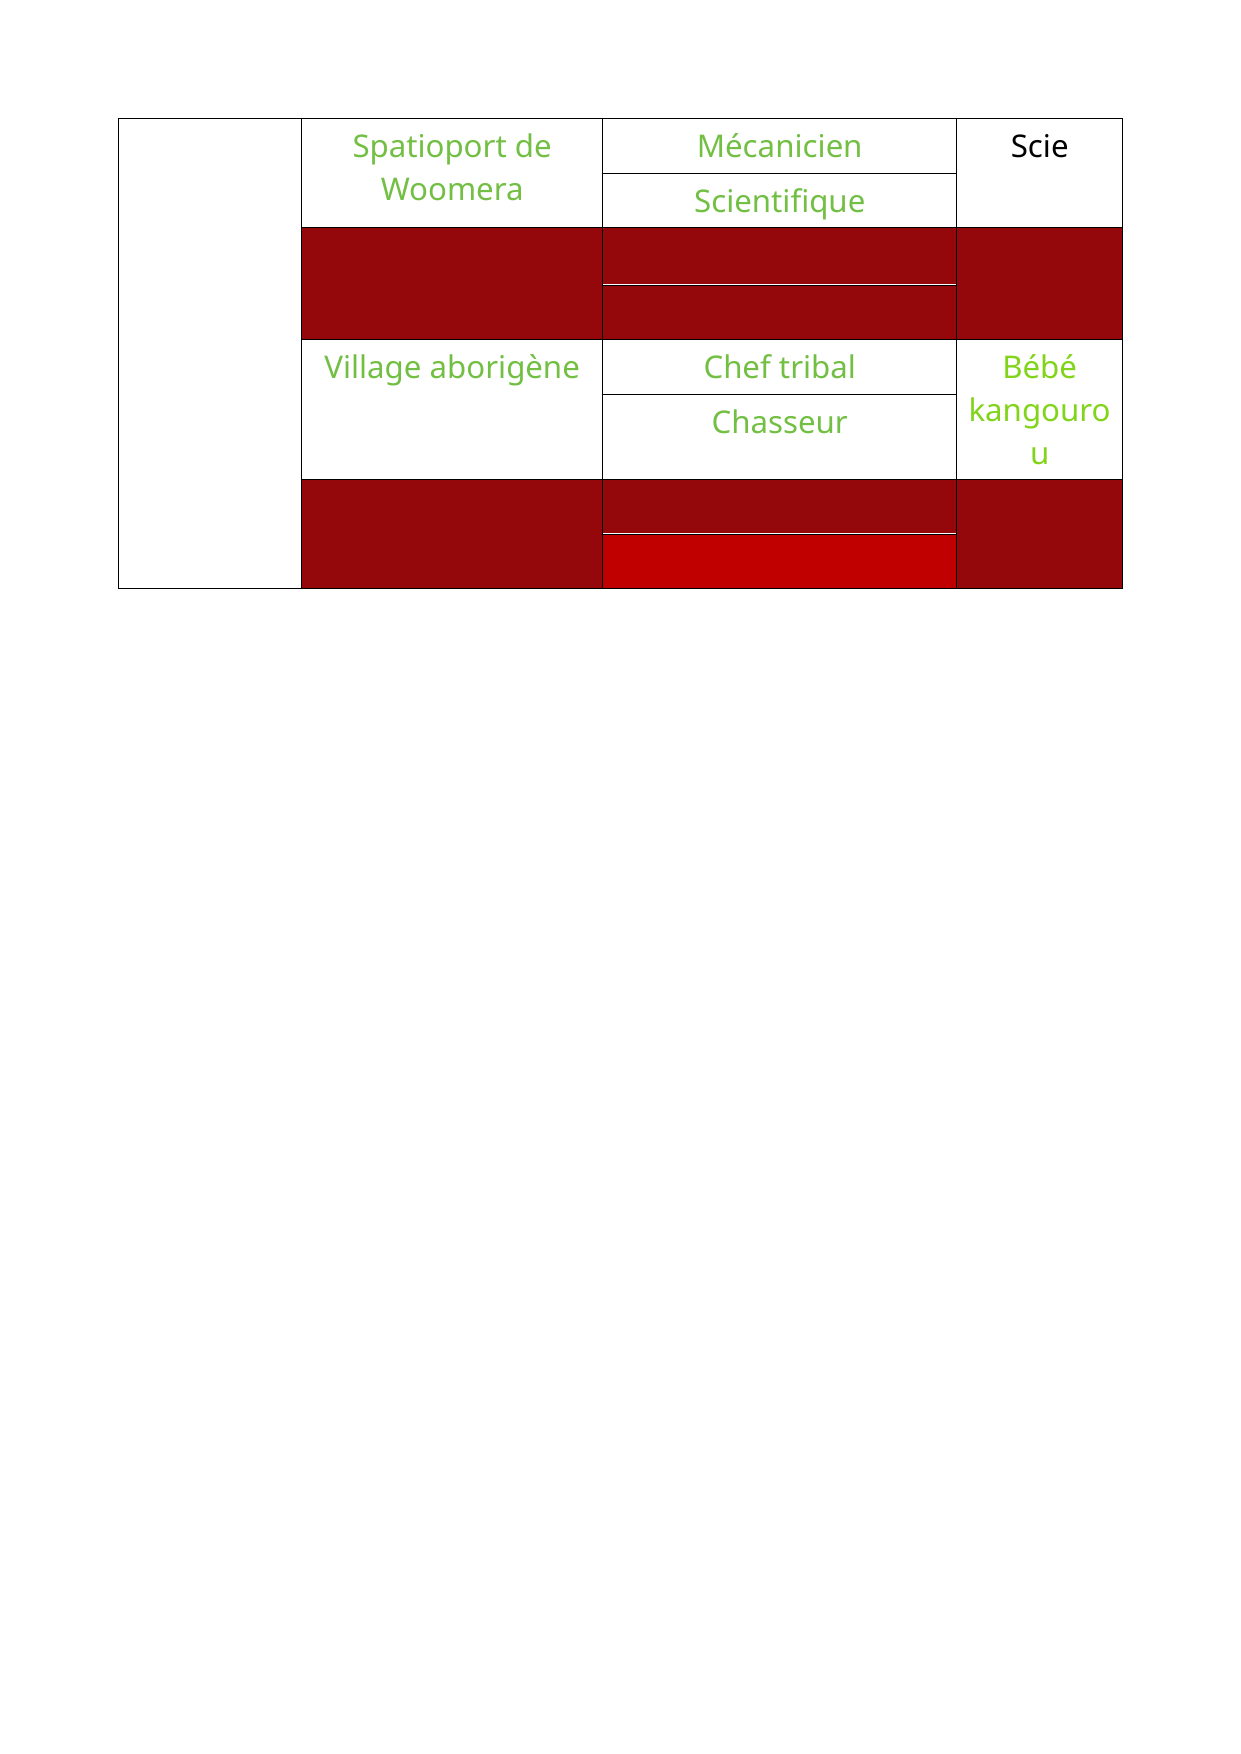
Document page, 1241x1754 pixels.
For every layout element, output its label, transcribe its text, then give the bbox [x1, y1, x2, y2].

table_cell [119, 119, 301, 588]
table_cell Chasseur [603, 395, 956, 479]
table_cell Bébé kangourou [957, 340, 1122, 479]
table_cell Chef tribal [603, 340, 956, 394]
table_cell Scientifique [603, 174, 956, 227]
table_cell [603, 228, 956, 284]
table_cell [957, 480, 1122, 588]
table_cell [603, 535, 956, 588]
table_cell [302, 228, 602, 339]
table_cell [603, 286, 956, 339]
table_cell [302, 480, 602, 588]
table_cell Village aborigène [302, 340, 602, 479]
table_cell [957, 228, 1122, 339]
table_cell Spatioport de Woomera [302, 119, 602, 227]
table_cell Scie [957, 119, 1122, 227]
table_cell Mécanicien [603, 119, 956, 173]
table_cell [603, 480, 956, 533]
